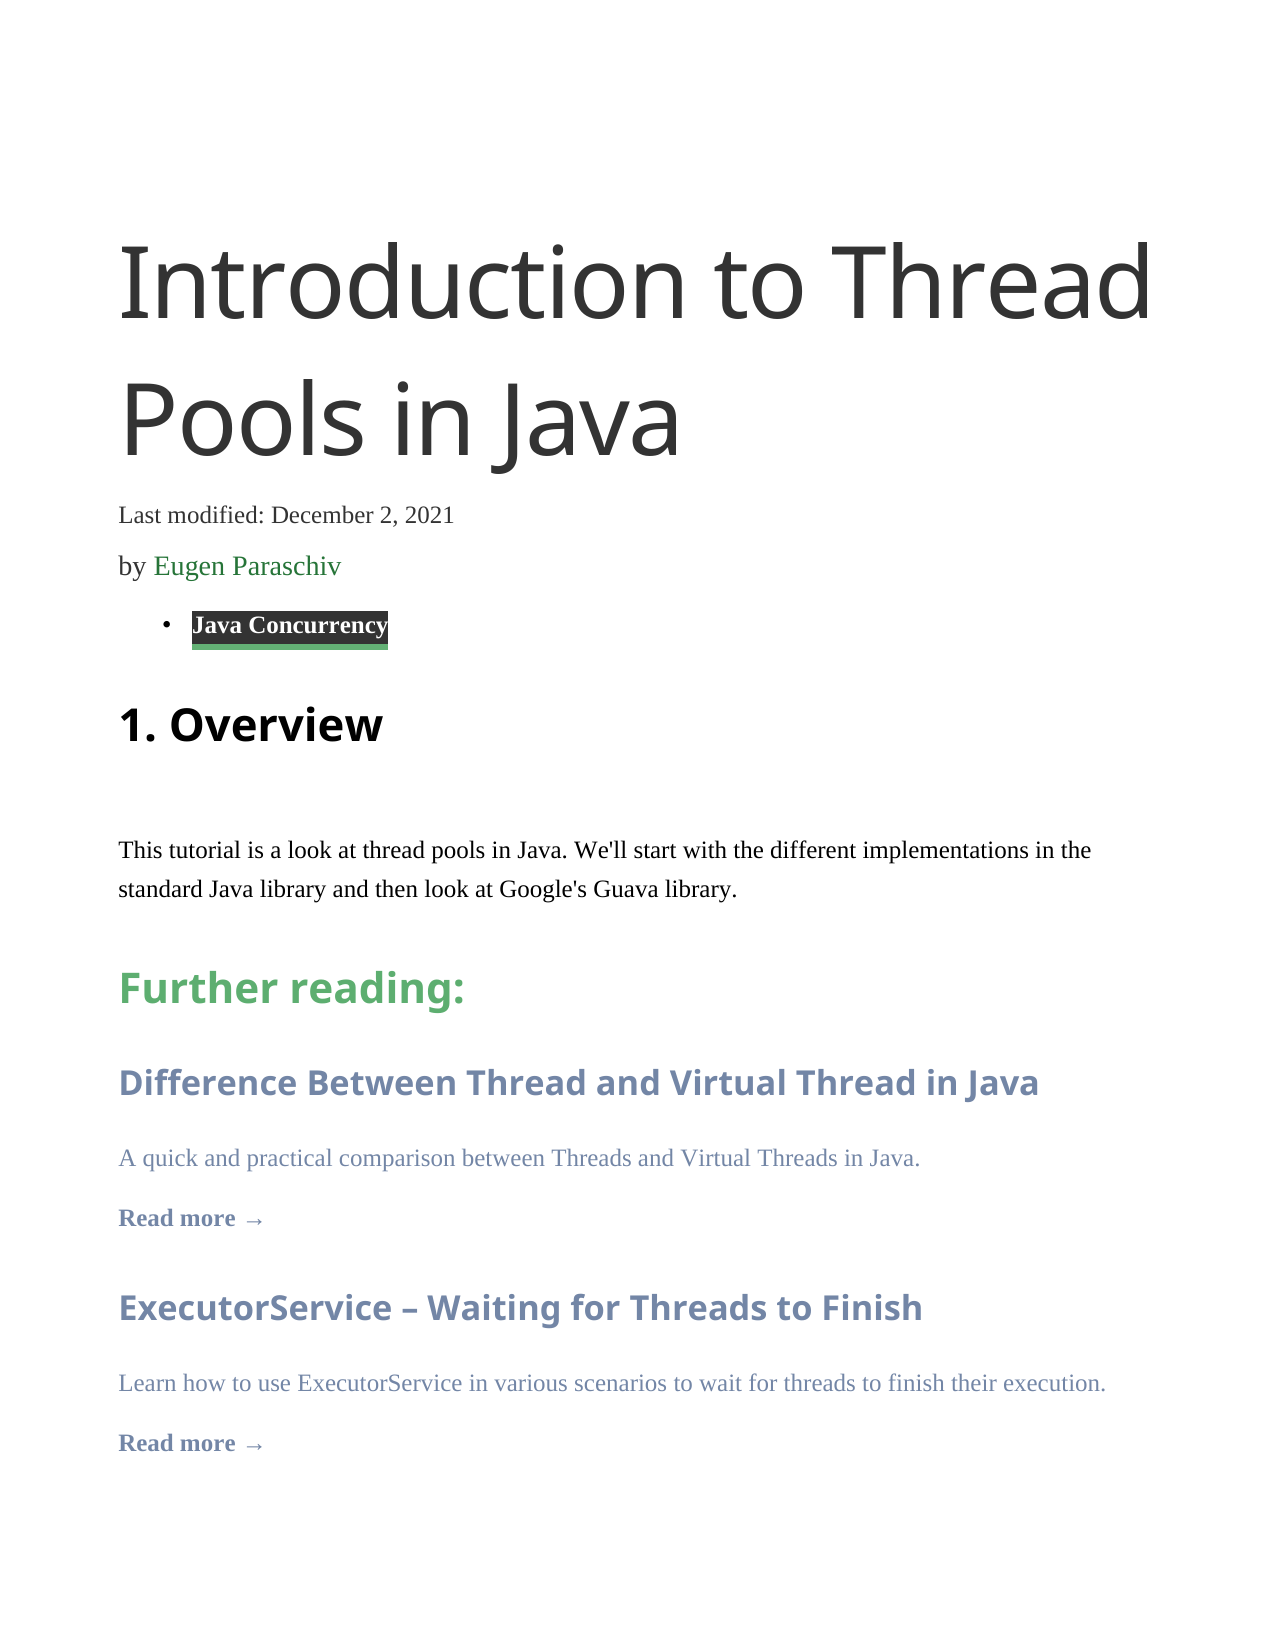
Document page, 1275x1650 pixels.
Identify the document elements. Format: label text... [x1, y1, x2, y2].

subtitle Introduction to Thread Pools in Java [118, 212, 1157, 484]
text Last modified: December 2, 2021 [118, 500, 1157, 529]
list Java Concurrency [162, 611, 1157, 650]
subtitle Difference Between Thread and Virtual Thread in Java [118, 1058, 1157, 1105]
text A quick and practical comparison between Threads and Virtual Threads in Java. [118, 1143, 1157, 1171]
text Learn how to use ExecutorService in various scenarios to wait for threads to finish their execution. [118, 1368, 1157, 1397]
text by Eugen Paraschiv [118, 549, 1157, 581]
subtitle Further reading: [118, 959, 1157, 1016]
subtitle 1. Overview [118, 693, 1157, 754]
text Read more → [118, 1428, 1157, 1457]
text This tutorial is a look at thread pools in Java. We'll start with the different implementations in the standard Java library and then look at Google's Guava library. [118, 836, 1157, 902]
subtitle ExecutorService – Waiting for Threads to Finish [118, 1284, 1157, 1331]
text Read more → [118, 1203, 1157, 1232]
